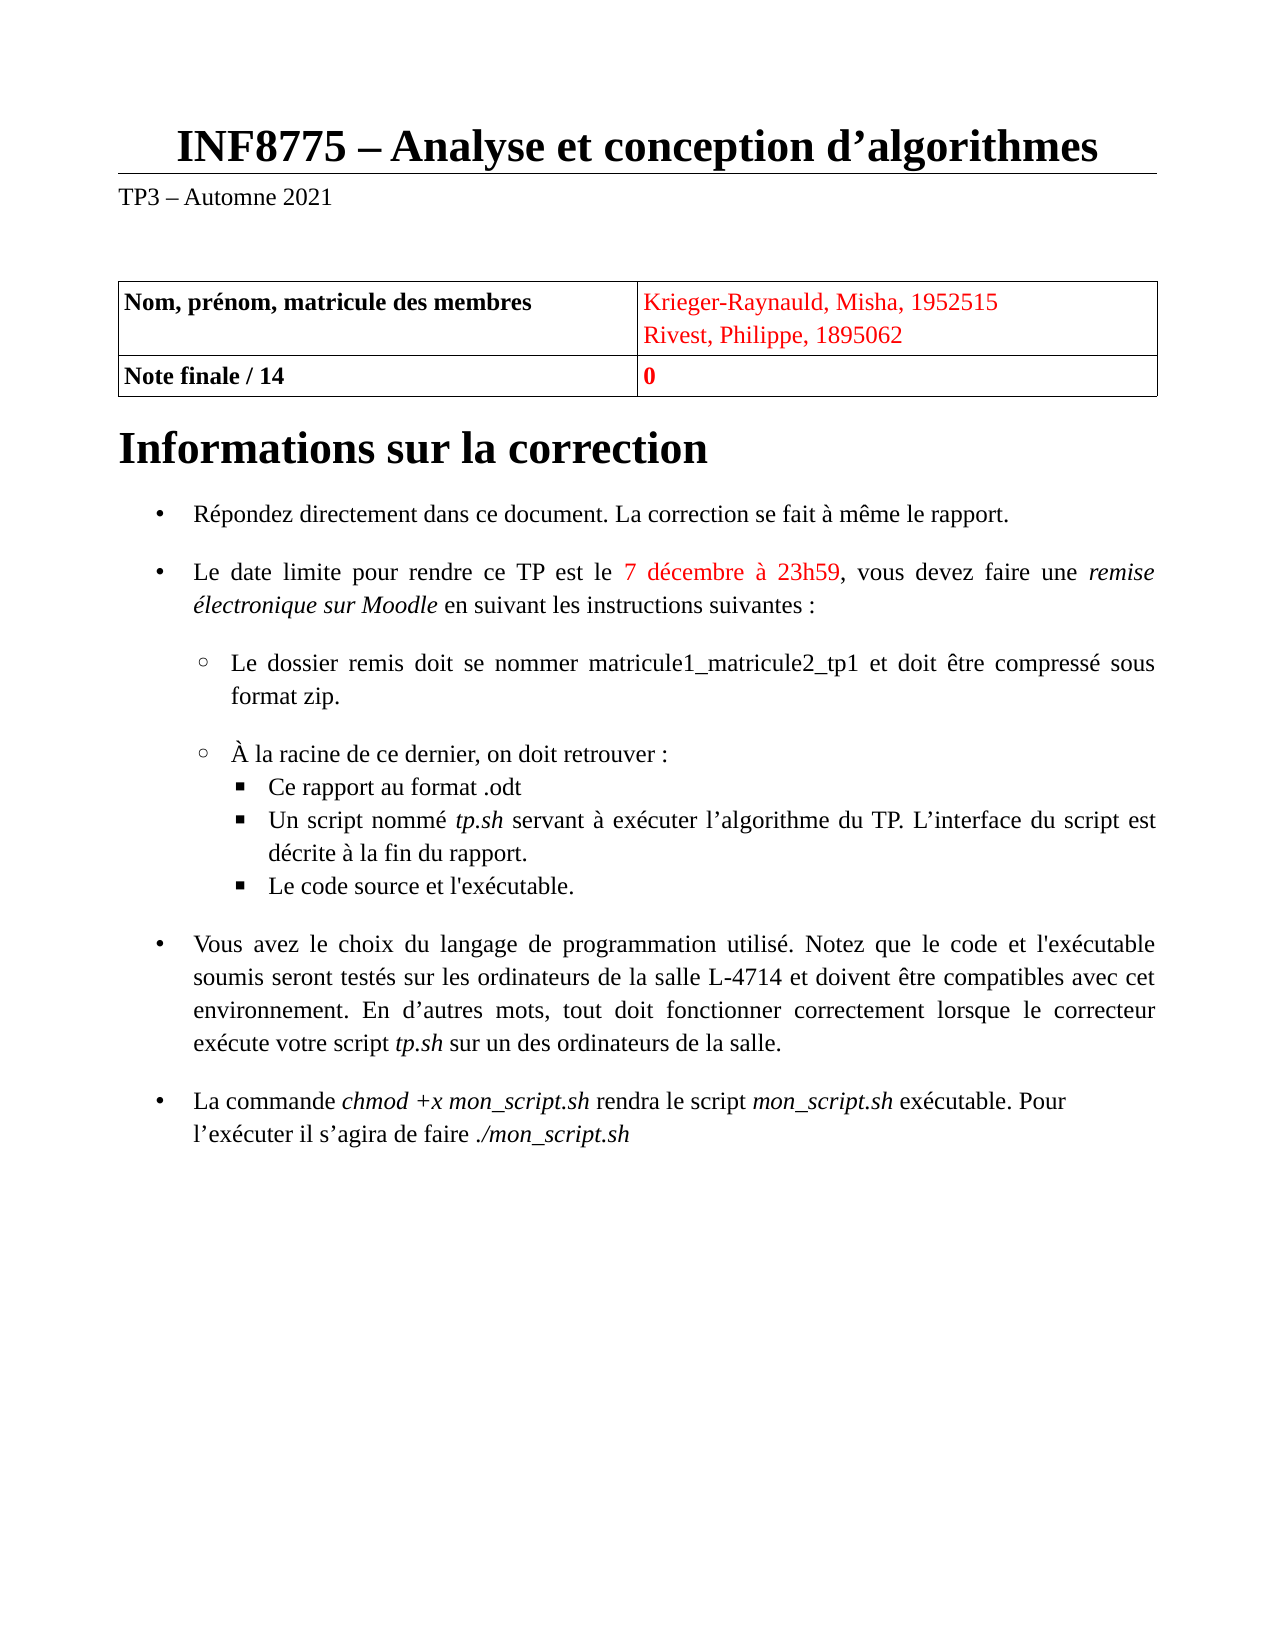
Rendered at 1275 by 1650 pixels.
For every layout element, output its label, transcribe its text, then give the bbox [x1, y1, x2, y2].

list Un script nommé tp.sh servant à exécuter l’algorithme du TP. L’interface du script est décrite à la fin du rapport. [231, 805, 1157, 867]
list Répondez directement dans ce document. La correction se fait à même le rapport. [156, 499, 1157, 527]
list Le dossier remis doit se nommer matricule1_matricule2_tp1 et doit être compressé sous format zip. [193, 648, 1157, 709]
table_cell Note finale / 14 [119, 356, 637, 396]
list Vous avez le choix du langage de programmation utilisé. Notez que le code et l'exécutable soumis seront testés sur les ordinateurs de la salle L-4714 et doivent être compatibles avec cet environnement. En d’autres mots, tout doit fonctionner correctement lorsque le correcteur exécute votre script tp.sh sur un des ordinateurs de la salle. [156, 929, 1157, 1057]
list La commande chmod +x mon_script.sh rendra le script mon_script.sh exécutable. Pour l’exécuter il s’agira de faire ./mon_script.sh [156, 1086, 1157, 1148]
table_header Nom, prénom, matricule des membres [119, 282, 637, 355]
list Le code source et l'exécutable. [231, 871, 1157, 900]
text TP3 – Automne 2021 [118, 182, 1157, 211]
list Ce rapport au format .odt [231, 772, 1157, 801]
subtitle Informations sur la correction [118, 421, 1157, 474]
subtitle INF8775 – Analyse et conception d’algorithmes [118, 118, 1157, 173]
table_cell 0 [638, 356, 1157, 396]
table_header Krieger-Raynauld, Misha, 1952515 Rivest, Philippe, 1895062 [638, 282, 1157, 355]
list À la racine de ce dernier, on doit retrouver : [193, 739, 1157, 768]
list Le date limite pour rendre ce TP est le 7 décembre à 23h59, vous devez faire une remise électronique sur Moodle en suivant les instructions suivantes : [156, 557, 1157, 618]
